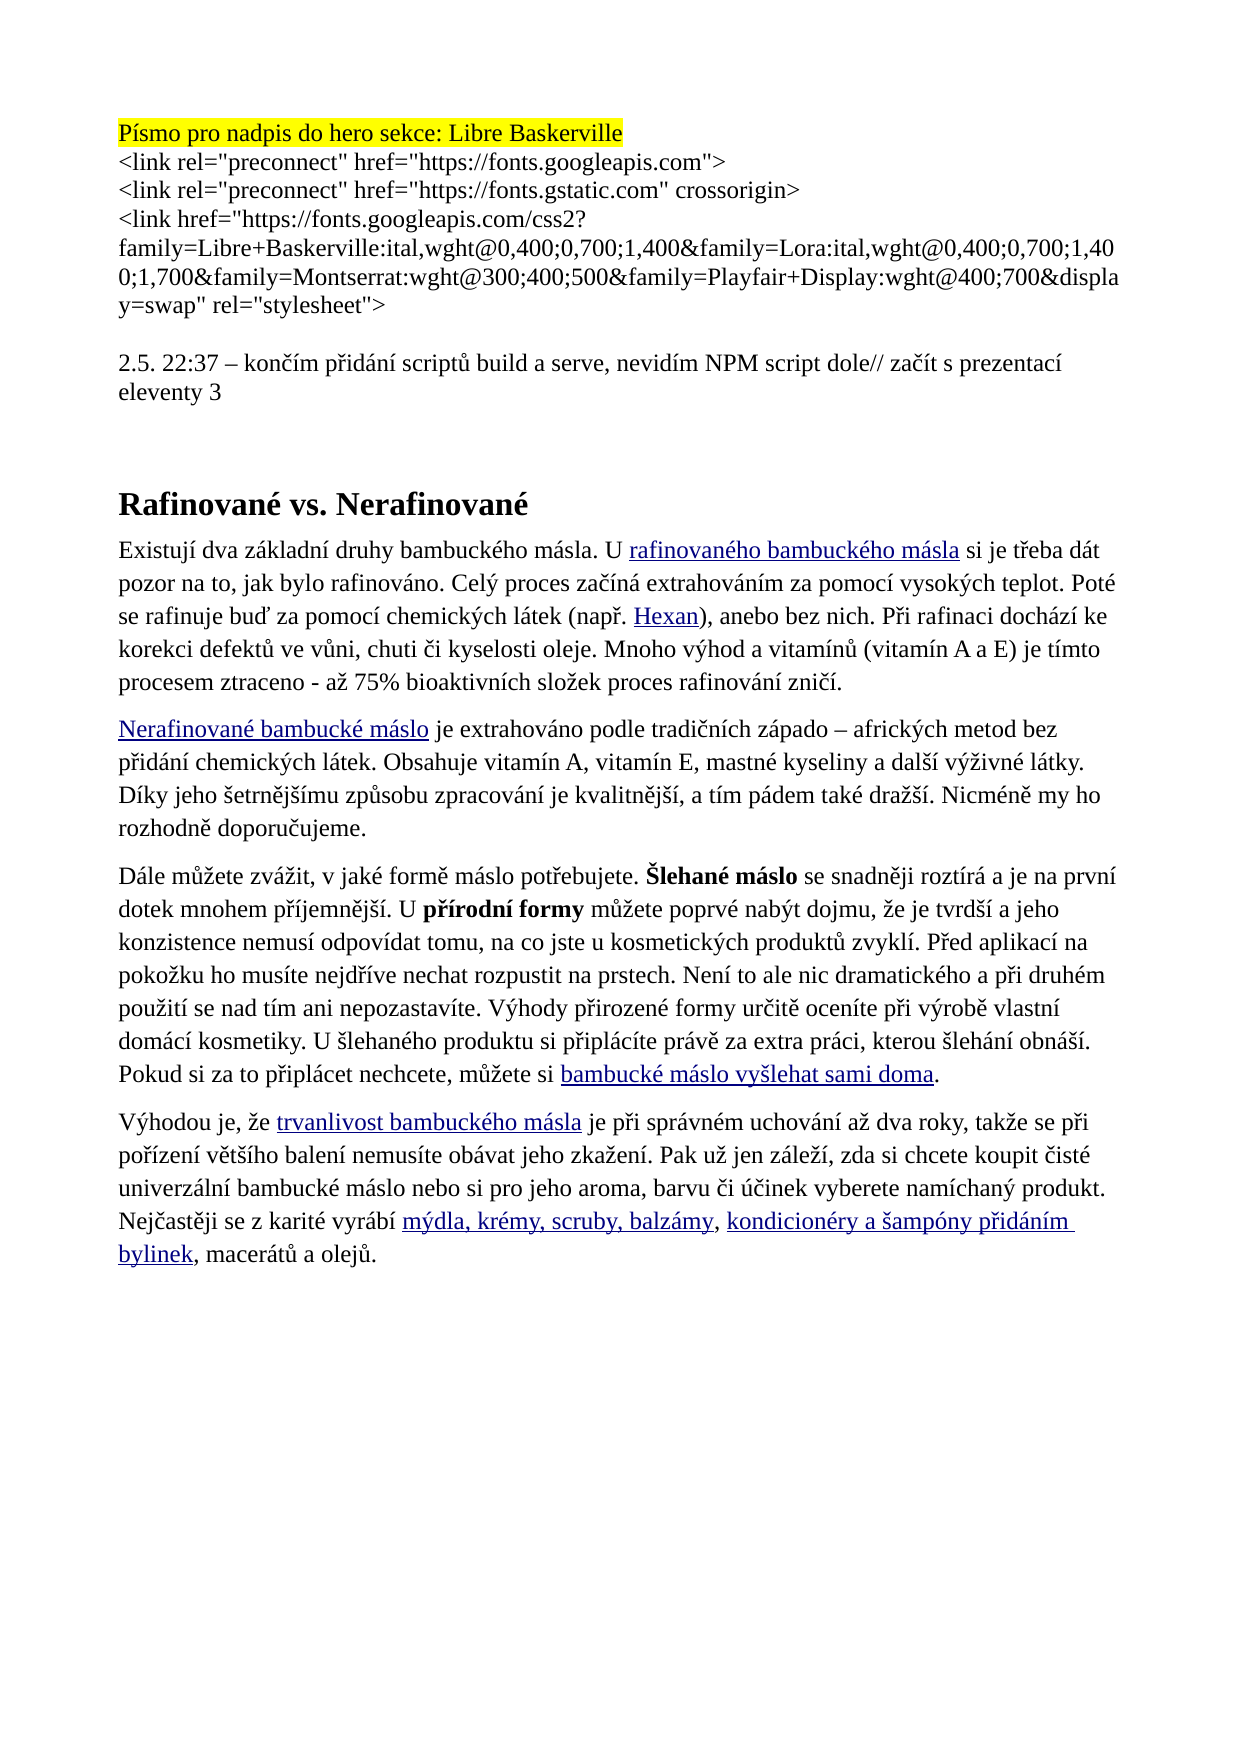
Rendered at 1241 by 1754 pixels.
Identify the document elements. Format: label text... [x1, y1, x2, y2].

text Nerafinované bambucké máslo je extrahováno podle tradičních západo – afrických metod bez přidání chemických látek. Obsahuje vitamín A, vitamín E, mastné kyseliny a další výživné látky. Díky jeho šetrnějšímu způsobu zpracování je kvalitnější, a tím pádem také dražší. Nicméně my ho rozhodně doporučujeme. [118, 714, 1122, 842]
text <link rel="preconnect" href="https://fonts.googleapis.com"> [118, 147, 1122, 176]
text Existují dva základní druhy bambuckého másla. U rafinovaného bambuckého másla si je třeba dát pozor na to, jak bylo rafinováno. Celý proces začíná extrahováním za pomocí vysokých teplot. Poté se rafinuje buď za pomocí chemických látek (např. Hexan), anebo bez nich. Při rafinaci dochází ke korekci defektů ve vůni, chuti či kyselosti oleje. Mnoho výhod a vitamínů (vitamín A a E) je tímto procesem ztraceno - až 75% bioaktivních složek proces rafinování zničí. [118, 535, 1122, 696]
text Písmo pro nadpis do hero sekce: Libre Baskerville [118, 118, 1122, 147]
text <link rel="preconnect" href="https://fonts.gstatic.com" crossorigin> [118, 176, 1122, 204]
text 2.5. 22:37 – končím přidání scriptů build a serve, nevidím NPM script dole// začít s prezentací eleventy 3 [118, 348, 1122, 406]
text Dále můžete zvážit, v jaké formě máslo potřebujete. Šlehané máslo se snadněji roztírá a je na první dotek mnohem příjemnější. U přírodní formy můžete poprvé nabýt dojmu, že je tvrdší a jeho konzistence nemusí odpovídat tomu, na co jste u kosmetických produktů zvyklí. Před aplikací na pokožku ho musíte nejdříve nechat rozpustit na prstech. Není to ale nic dramatického a při druhém použití se nad tím ani nepozastavíte. Výhody přirozené formy určitě oceníte při výrobě vlastní domácí kosmetiky. U šlehaného produktu si připlácíte právě za extra práci, kterou šlehání obnáší. Pokud si za to připlácet nechcete, můžete si bambucké máslo vyšlehat sami doma. [118, 861, 1122, 1088]
subtitle Rafinované vs. Nerafinované [118, 484, 1122, 522]
text Výhodou je, že trvanlivost bambuckého másla je při správném uchování až dva roky, takže se při pořízení většího balení nemusíte obávat jeho zkažení. Pak už jen záleží, zda si chcete koupit čisté univerzální bambucké máslo nebo si pro jeho aroma, barvu či účinek vyberete namíchaný produkt. Nejčastěji se z karité vyrábí mýdla, krémy, scruby, balzámy, kondicionéry a šampóny přidáním bylinek, macerátů a olejů. [118, 1107, 1122, 1268]
text <link href="https://fonts.googleapis.com/css2?family=Libre+Baskerville:ital,wght@0,400;0,700;1,400&family=Lora:ital,wght@0,400;0,700;1,400;1,700&family=Montserrat:wght@300;400;500&family=Playfair+Display:wght@400;700&display=swap" rel="stylesheet"> [118, 204, 1122, 319]
